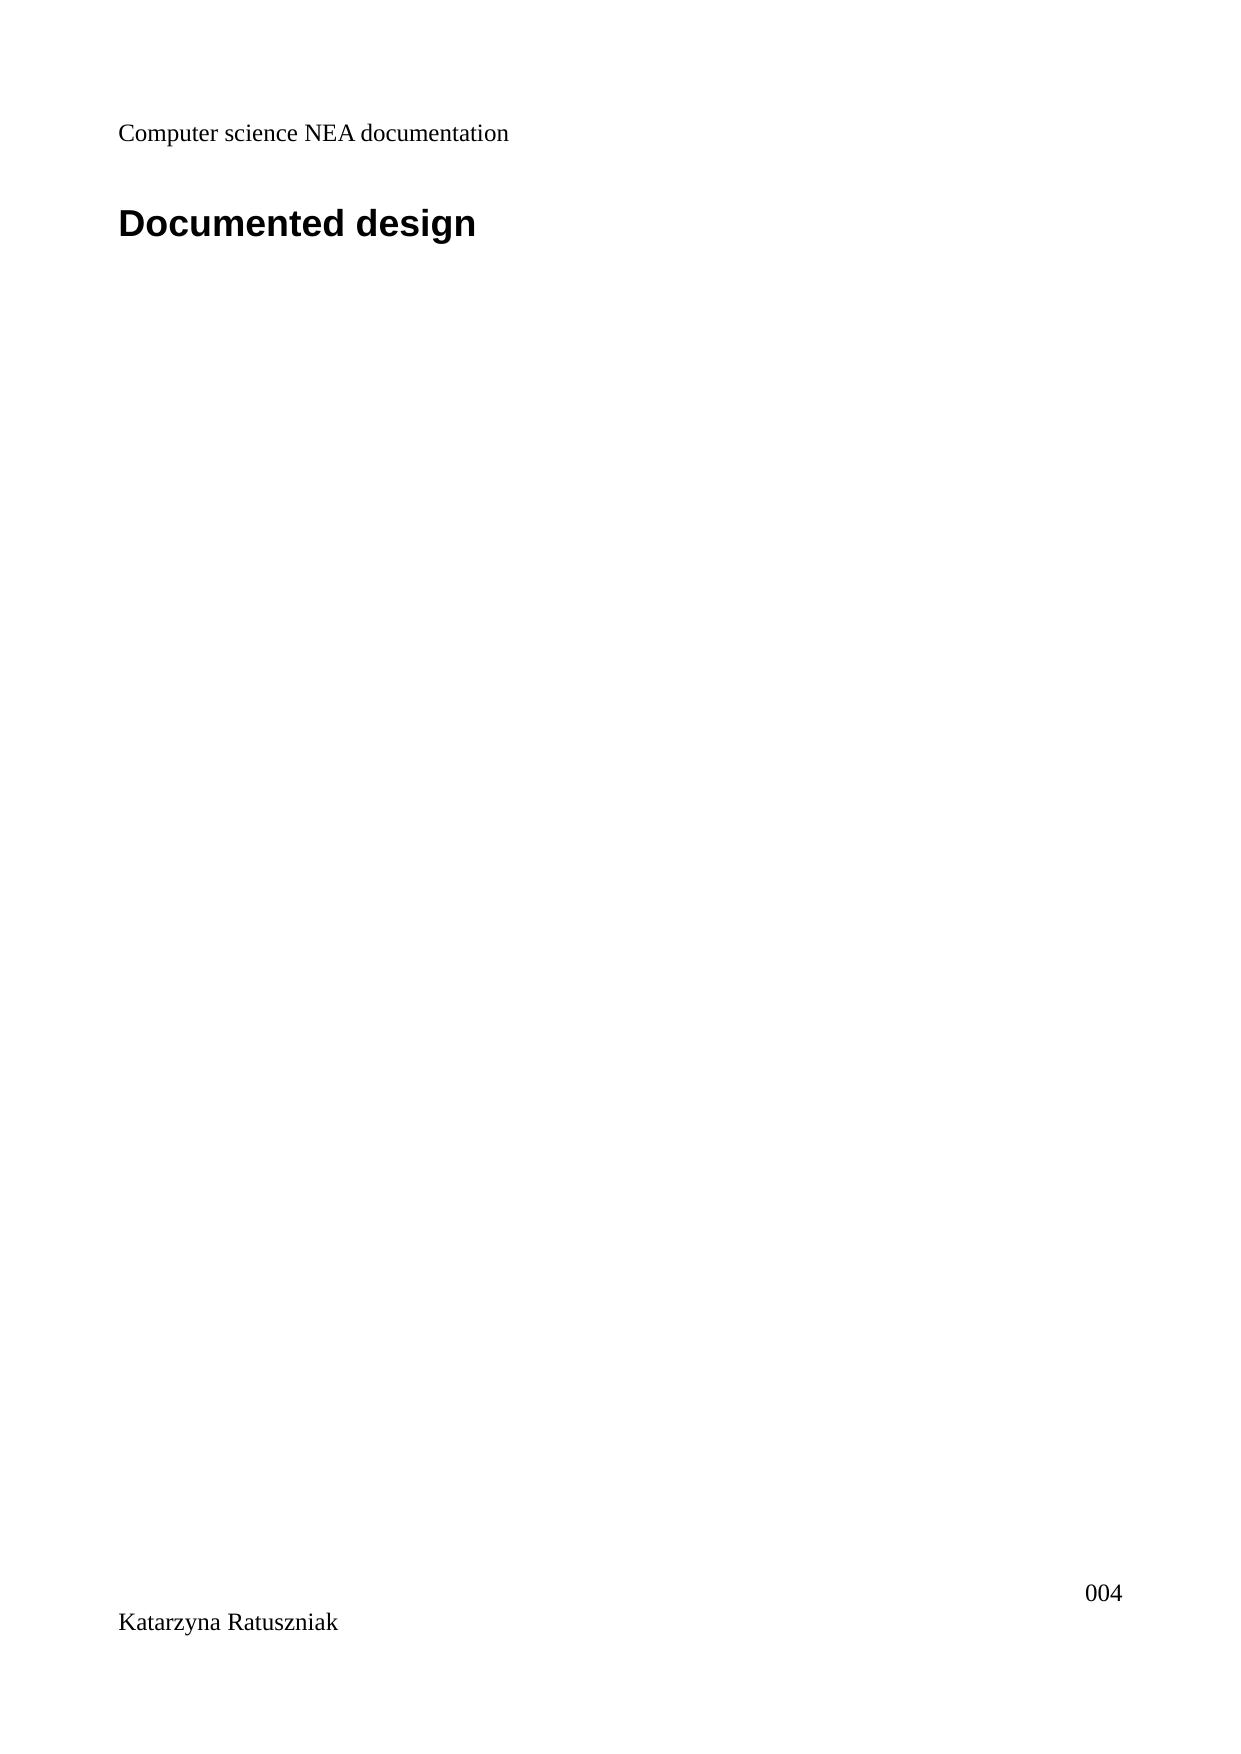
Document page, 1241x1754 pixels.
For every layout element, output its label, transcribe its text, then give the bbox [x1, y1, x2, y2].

subtitle Documented design [118, 201, 1122, 244]
